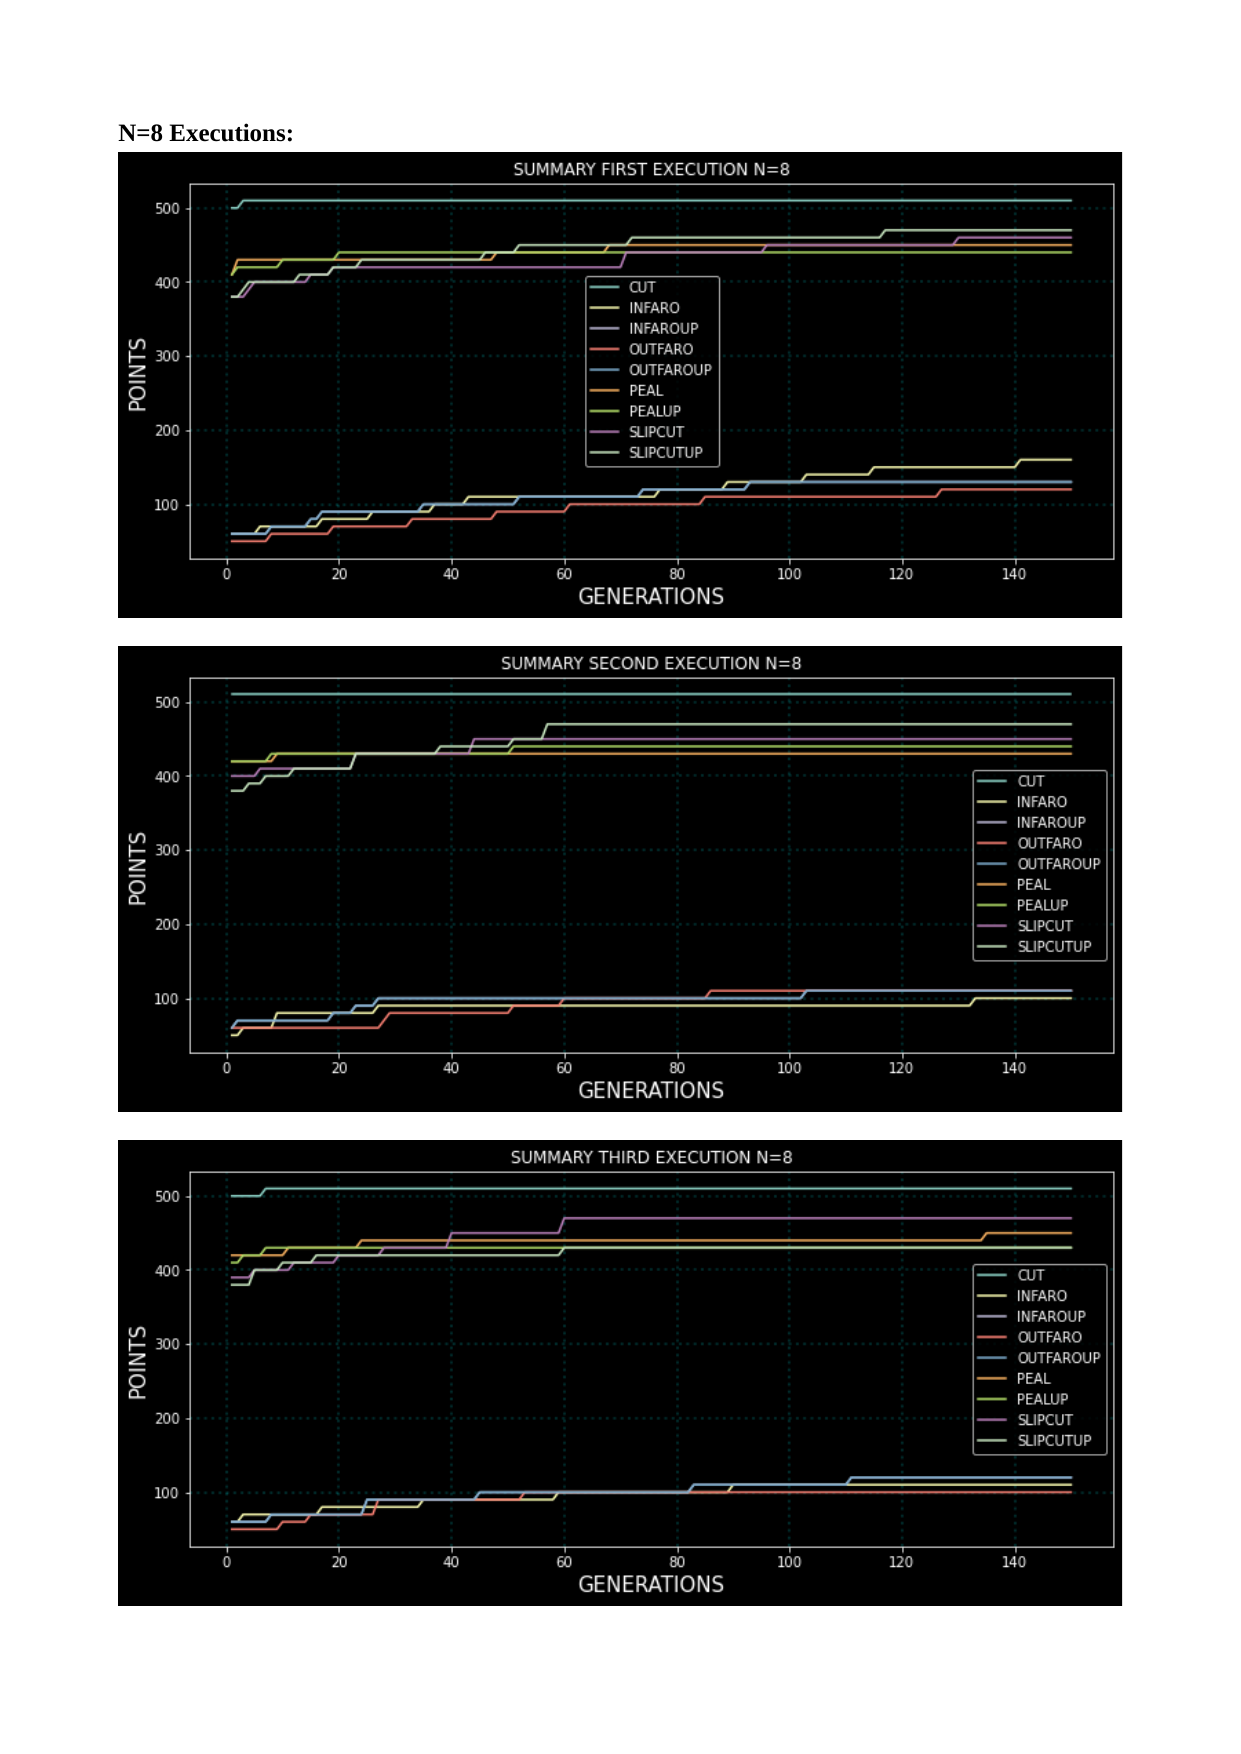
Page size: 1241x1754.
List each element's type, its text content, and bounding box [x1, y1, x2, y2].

picture [118, 1140, 1123, 1606]
picture [118, 646, 1123, 1112]
text N=8 Executions: [118, 118, 1122, 147]
picture [118, 152, 1123, 618]
